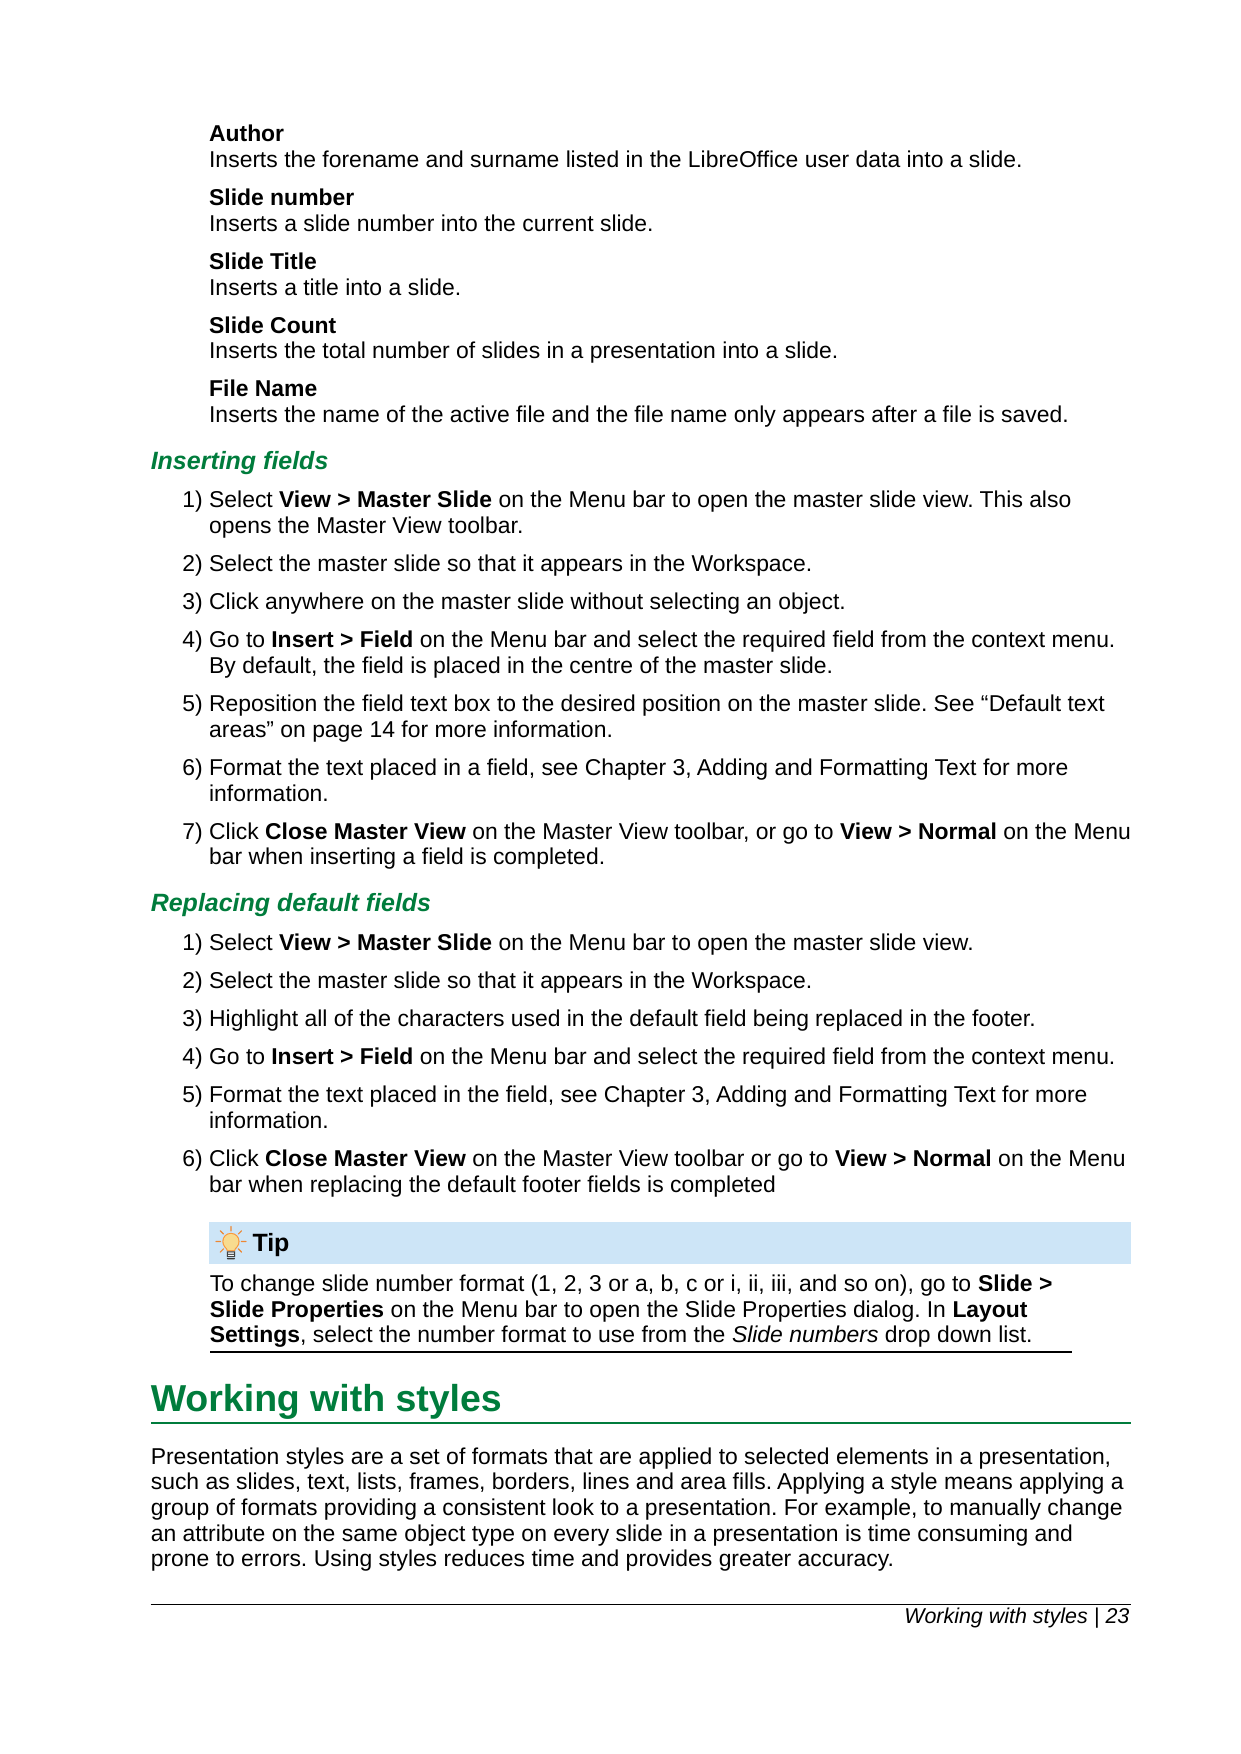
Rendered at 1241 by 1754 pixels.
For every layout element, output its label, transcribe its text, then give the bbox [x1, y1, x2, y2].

list Select the master slide so that it appears in the Workspace. [194, 551, 1131, 576]
text Inserts a title into a slide. [209, 274, 1131, 300]
subtitle Working with styles [151, 1378, 1131, 1422]
list Format the text placed in a field, see Chapter 3, Adding and Formatting Text for more information. [194, 754, 1131, 806]
text Inserts the total number of slides in a presentation into a slide. [209, 338, 1131, 363]
text Inserts the name of the active file and the file name only appears after a file is saved. [209, 402, 1131, 427]
list Click Close Master View on the Master View toolbar, or go to View > Normal on the Menu bar when inserting a field is completed. [194, 818, 1131, 869]
list Click Close Master View on the Master View toolbar or go to View > Normal on the Menu bar when replacing the default footer fields is completed [194, 1146, 1131, 1197]
list Highlight all of the characters used in the default field being replaced in the footer. [194, 1006, 1131, 1031]
text Inserts a slide number into the current slide. [209, 210, 1131, 236]
subtitle Tip [252, 1222, 1131, 1264]
subtitle Replacing default fields [151, 889, 1131, 917]
text File Name [209, 376, 1131, 402]
list Select View > Master Slide on the Menu bar to open the master slide view. This also opens the Master View toolbar. [194, 487, 1131, 538]
text Inserts the forename and surname listed in the LibreOffice user data into a slide. [209, 147, 1131, 172]
list Click anywhere on the master slide without selecting an object. [194, 589, 1131, 614]
text To change slide number format (1, 2, 3 or a, b, c or i, ii, iii, and so on), go to Slide > Slide Properties on the Menu bar to open the Slide Properties dialog. In Layout Settings, select the number format to use from the Slide numbers drop down list. [209, 1271, 1072, 1353]
list Select the master slide so that it appears in the Workspace. [194, 967, 1131, 993]
subtitle Inserting fields [151, 447, 1131, 475]
text Slide Count [209, 312, 1131, 338]
list Select View > Master Slide on the Menu bar to open the master slide view. [194, 929, 1131, 955]
text Slide Title [209, 248, 1131, 274]
list Go to Insert > Field on the Menu bar and select the required field from the context menu. By default, the field is placed in the centre of the master slide. [194, 627, 1131, 678]
list Reposition the field text box to the desired position on the master slide. See “Default text areas” on page 14 for more information. [194, 691, 1131, 742]
text Author [209, 121, 1131, 147]
list Go to Insert > Field on the Menu bar and select the required field from the context menu. [194, 1044, 1131, 1069]
list Format the text placed in the field, see Chapter 3, Adding and Formatting Text for more information. [194, 1082, 1131, 1133]
text Slide number [209, 185, 1131, 210]
text Presentation styles are a set of formats that are applied to selected elements in a presentation, such as slides, text, lists, frames, borders, lines and area fills. Applying a style means applying a group of formats providing a consistent look to a presentation. For example, to manually change an attribute on the same object type on every slide in a presentation is time consuming and prone to errors. Using styles reduces time and provides greater accuracy. [151, 1443, 1131, 1571]
